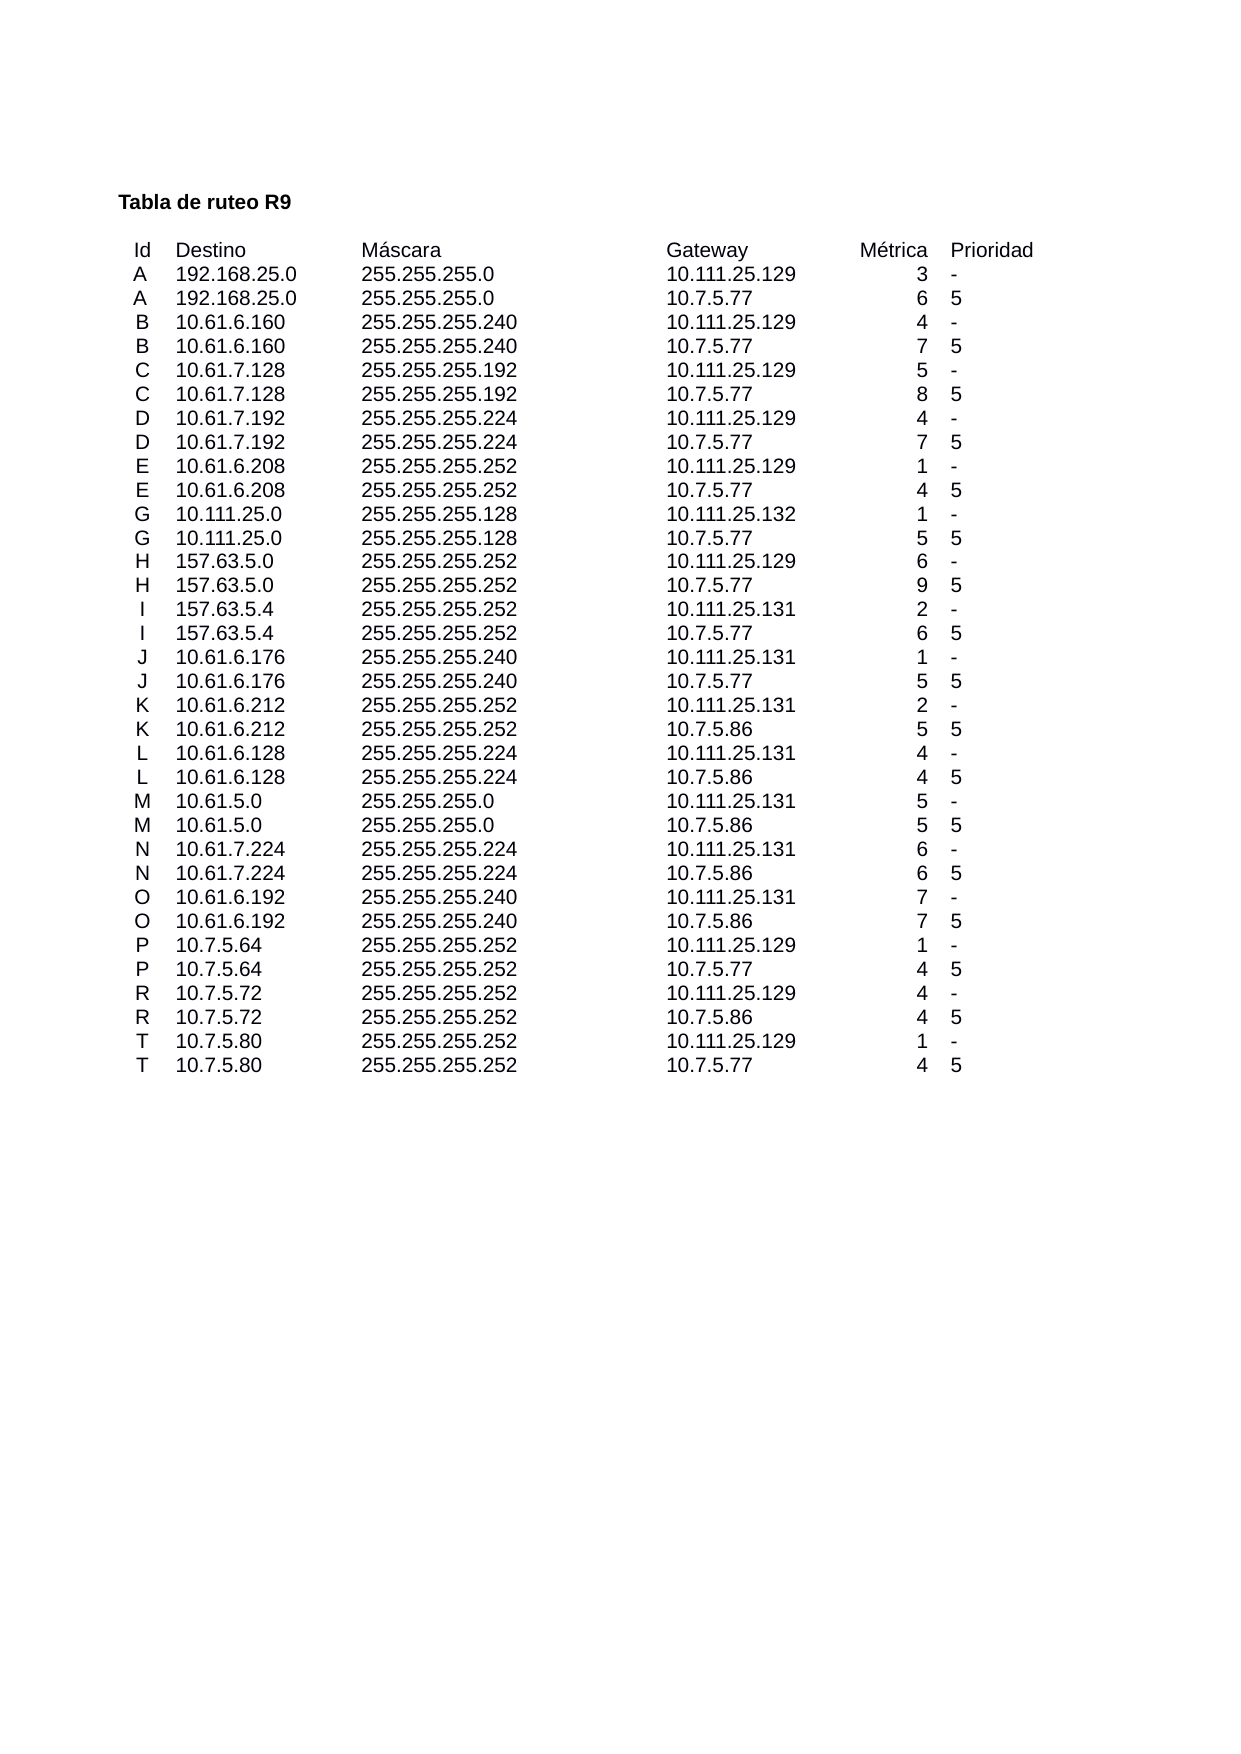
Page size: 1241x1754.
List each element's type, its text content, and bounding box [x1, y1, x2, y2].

table_cell - [939, 597, 1050, 621]
table_cell G [120, 525, 164, 549]
table_cell 255.255.255.252 [350, 1053, 655, 1076]
table_cell 10.61.5.0 [164, 789, 350, 813]
table_cell 255.255.255.224 [350, 406, 655, 429]
table_cell 10.61.7.128 [164, 382, 350, 406]
table_cell 5 [844, 669, 939, 693]
table_header Destino [164, 238, 350, 262]
table_cell 10.111.25.129 [655, 981, 844, 1004]
table_cell 255.255.255.224 [350, 837, 655, 861]
table_cell 1 [844, 1029, 939, 1052]
table_cell A [120, 262, 164, 286]
table_header Métrica [844, 238, 939, 262]
table_cell 255.255.255.252 [350, 1005, 655, 1028]
table_cell C [120, 358, 164, 382]
table_cell 10.111.25.131 [655, 597, 844, 621]
table_cell 5 [939, 813, 1050, 837]
table_cell 10.7.5.86 [655, 717, 844, 741]
table_cell 255.255.255.252 [350, 597, 655, 621]
table_cell 5 [939, 1005, 1050, 1028]
table_cell 7 [844, 334, 939, 358]
table_cell 10.61.6.128 [164, 741, 350, 765]
table_cell 10.7.5.80 [164, 1053, 350, 1076]
table_cell 255.255.255.252 [350, 549, 655, 573]
table_cell 5 [939, 573, 1050, 597]
table_cell 10.61.7.224 [164, 861, 350, 885]
table_cell 5 [939, 957, 1050, 981]
table_cell 4 [844, 741, 939, 765]
table_cell - [939, 981, 1050, 1004]
table_cell 10.7.5.77 [655, 669, 844, 693]
table_cell 10.111.25.129 [655, 262, 844, 286]
table_cell 10.61.7.128 [164, 358, 350, 382]
table_cell 7 [844, 430, 939, 453]
table_cell 1 [844, 454, 939, 477]
table_cell 10.61.6.192 [164, 885, 350, 909]
table_cell 10.61.6.160 [164, 334, 350, 358]
table_cell 5 [939, 621, 1050, 645]
table_cell 5 [939, 525, 1050, 549]
table_cell 3 [844, 262, 939, 286]
table_cell 255.255.255.252 [350, 573, 655, 597]
table_cell - [939, 549, 1050, 573]
table_cell 10.111.25.131 [655, 645, 844, 669]
table_cell N [120, 837, 164, 861]
table_cell 10.61.6.192 [164, 909, 350, 933]
table_cell H [120, 549, 164, 573]
table_cell 157.63.5.4 [164, 621, 350, 645]
table_cell 10.7.5.77 [655, 478, 844, 501]
table_cell 5 [844, 525, 939, 549]
table_cell 10.7.5.77 [655, 286, 844, 310]
table_cell - [939, 693, 1050, 717]
table_cell 255.255.255.240 [350, 310, 655, 334]
table_cell 10.61.6.160 [164, 310, 350, 334]
table_cell 255.255.255.240 [350, 645, 655, 669]
table_cell 157.63.5.4 [164, 597, 350, 621]
table_cell R [120, 1005, 164, 1028]
table_cell 10.7.5.64 [164, 957, 350, 981]
table_cell 5 [939, 669, 1050, 693]
table_cell 255.255.255.192 [350, 382, 655, 406]
table_cell 10.111.25.131 [655, 837, 844, 861]
table_cell 10.7.5.77 [655, 525, 844, 549]
table_cell L [120, 765, 164, 789]
table_cell C [120, 382, 164, 406]
table_cell D [120, 406, 164, 429]
table_cell 10.7.5.77 [655, 382, 844, 406]
table_cell 255.255.255.252 [350, 717, 655, 741]
table_cell - [939, 837, 1050, 861]
table_cell 10.61.7.224 [164, 837, 350, 861]
table_header Gateway [655, 238, 844, 262]
table_cell - [939, 262, 1050, 286]
table_cell 4 [844, 957, 939, 981]
table_cell 5 [844, 358, 939, 382]
table_cell 5 [939, 478, 1050, 501]
table_cell - [939, 885, 1050, 909]
table_cell B [120, 334, 164, 358]
table_cell 6 [844, 621, 939, 645]
table_cell 9 [844, 573, 939, 597]
table_cell 6 [844, 549, 939, 573]
table_cell 5 [939, 334, 1050, 358]
table_cell O [120, 909, 164, 933]
table_cell K [120, 717, 164, 741]
table_cell 4 [844, 981, 939, 1004]
table_cell 6 [844, 286, 939, 310]
table_cell 10.61.6.176 [164, 645, 350, 669]
table_cell 255.255.255.240 [350, 885, 655, 909]
table_cell 255.255.255.252 [350, 621, 655, 645]
table_cell 10.111.25.131 [655, 885, 844, 909]
table_cell 10.7.5.80 [164, 1029, 350, 1052]
table_cell A [120, 286, 164, 310]
table_cell 10.7.5.72 [164, 981, 350, 1004]
text Tabla de ruteo R9 [118, 190, 1122, 214]
table_cell 10.61.6.212 [164, 717, 350, 741]
table_cell 10.7.5.86 [655, 813, 844, 837]
table_cell 10.61.6.128 [164, 765, 350, 789]
table_cell 4 [844, 406, 939, 429]
table_cell 2 [844, 693, 939, 717]
table_cell 10.7.5.64 [164, 933, 350, 957]
table_cell 10.7.5.86 [655, 861, 844, 885]
table_cell 5 [844, 813, 939, 837]
table_header Máscara [350, 238, 655, 262]
table_cell M [120, 813, 164, 837]
table_cell 192.168.25.0 [164, 262, 350, 286]
table_cell 157.63.5.0 [164, 549, 350, 573]
table_cell 255.255.255.192 [350, 358, 655, 382]
table_cell - [939, 789, 1050, 813]
table_cell 5 [939, 909, 1050, 933]
table_cell 10.7.5.77 [655, 334, 844, 358]
table_cell 10.61.6.176 [164, 669, 350, 693]
table_cell 255.255.255.224 [350, 765, 655, 789]
table_cell B [120, 310, 164, 334]
table_cell 157.63.5.0 [164, 573, 350, 597]
table_cell 255.255.255.128 [350, 525, 655, 549]
table_cell P [120, 933, 164, 957]
table_cell 10.61.6.212 [164, 693, 350, 717]
table_cell E [120, 454, 164, 477]
table_cell 255.255.255.224 [350, 861, 655, 885]
table_cell J [120, 645, 164, 669]
table_cell 5 [844, 789, 939, 813]
table_cell 255.255.255.240 [350, 334, 655, 358]
table_cell 10.111.25.0 [164, 501, 350, 525]
table_cell D [120, 430, 164, 453]
table_cell G [120, 501, 164, 525]
table_cell 8 [844, 382, 939, 406]
table_cell P [120, 957, 164, 981]
table_cell 7 [844, 909, 939, 933]
table_cell 10.61.7.192 [164, 406, 350, 429]
table_cell J [120, 669, 164, 693]
table_cell 1 [844, 933, 939, 957]
table_header Prioridad [939, 238, 1050, 262]
table_cell 10.111.25.129 [655, 406, 844, 429]
table_cell 10.111.25.129 [655, 933, 844, 957]
table_cell 10.7.5.72 [164, 1005, 350, 1028]
table_cell 10.111.25.131 [655, 693, 844, 717]
table_cell M [120, 789, 164, 813]
table_cell I [120, 597, 164, 621]
table_cell 255.255.255.0 [350, 286, 655, 310]
table_cell 6 [844, 837, 939, 861]
table_cell 6 [844, 861, 939, 885]
table_cell H [120, 573, 164, 597]
table_cell 1 [844, 501, 939, 525]
table_cell 10.111.25.131 [655, 741, 844, 765]
table_cell L [120, 741, 164, 765]
table_cell I [120, 621, 164, 645]
table_cell 255.255.255.128 [350, 501, 655, 525]
table_cell 10.111.25.131 [655, 789, 844, 813]
table_cell 4 [844, 765, 939, 789]
table_cell 10.7.5.86 [655, 909, 844, 933]
table_cell T [120, 1053, 164, 1076]
table_cell - [939, 741, 1050, 765]
table_cell 10.61.6.208 [164, 454, 350, 477]
table_cell 5 [939, 765, 1050, 789]
table_cell 192.168.25.0 [164, 286, 350, 310]
table_cell - [939, 358, 1050, 382]
table_cell - [939, 454, 1050, 477]
table_cell 10.111.25.129 [655, 549, 844, 573]
table_cell - [939, 645, 1050, 669]
table_cell 255.255.255.0 [350, 262, 655, 286]
table_cell 10.7.5.86 [655, 765, 844, 789]
table_cell 10.7.5.77 [655, 621, 844, 645]
table_cell 10.61.5.0 [164, 813, 350, 837]
table_cell - [939, 406, 1050, 429]
table_cell - [939, 1029, 1050, 1052]
table_cell 255.255.255.252 [350, 1029, 655, 1052]
table_cell 10.61.6.208 [164, 478, 350, 501]
table_cell 255.255.255.252 [350, 933, 655, 957]
table_cell 2 [844, 597, 939, 621]
table_cell 4 [844, 310, 939, 334]
table_cell 255.255.255.252 [350, 693, 655, 717]
table_cell 10.7.5.77 [655, 573, 844, 597]
table_cell 255.255.255.224 [350, 741, 655, 765]
table_cell 10.111.25.0 [164, 525, 350, 549]
table_cell T [120, 1029, 164, 1052]
table_cell 255.255.255.0 [350, 813, 655, 837]
table_cell 10.111.25.129 [655, 358, 844, 382]
table_cell 4 [844, 1005, 939, 1028]
table_cell 255.255.255.252 [350, 454, 655, 477]
table_cell - [939, 933, 1050, 957]
table_cell 255.255.255.240 [350, 669, 655, 693]
table_cell E [120, 478, 164, 501]
table_cell 1 [844, 645, 939, 669]
table_cell 255.255.255.252 [350, 981, 655, 1004]
table_cell 5 [844, 717, 939, 741]
table_cell 5 [939, 861, 1050, 885]
table_cell 255.255.255.224 [350, 430, 655, 453]
table_cell 4 [844, 1053, 939, 1076]
table_cell 10.111.25.129 [655, 454, 844, 477]
table_cell N [120, 861, 164, 885]
table_cell 10.7.5.77 [655, 1053, 844, 1076]
table_cell 10.7.5.86 [655, 1005, 844, 1028]
table_cell 10.111.25.129 [655, 310, 844, 334]
table_cell 7 [844, 885, 939, 909]
table_cell 5 [939, 717, 1050, 741]
table_cell 10.61.7.192 [164, 430, 350, 453]
table_header Id [120, 238, 164, 262]
table_cell - [939, 310, 1050, 334]
table_cell 4 [844, 478, 939, 501]
table_cell O [120, 885, 164, 909]
table_cell 5 [939, 382, 1050, 406]
table_cell K [120, 693, 164, 717]
table_cell 10.111.25.129 [655, 1029, 844, 1052]
table_cell 5 [939, 286, 1050, 310]
table_cell 10.7.5.77 [655, 430, 844, 453]
table_cell 255.255.255.252 [350, 478, 655, 501]
table_cell 10.7.5.77 [655, 957, 844, 981]
table_cell 5 [939, 430, 1050, 453]
table_cell 255.255.255.252 [350, 957, 655, 981]
table_cell 5 [939, 1053, 1050, 1076]
table_cell R [120, 981, 164, 1004]
table_cell 10.111.25.132 [655, 501, 844, 525]
table_cell 255.255.255.240 [350, 909, 655, 933]
table_cell 255.255.255.0 [350, 789, 655, 813]
table_cell - [939, 501, 1050, 525]
